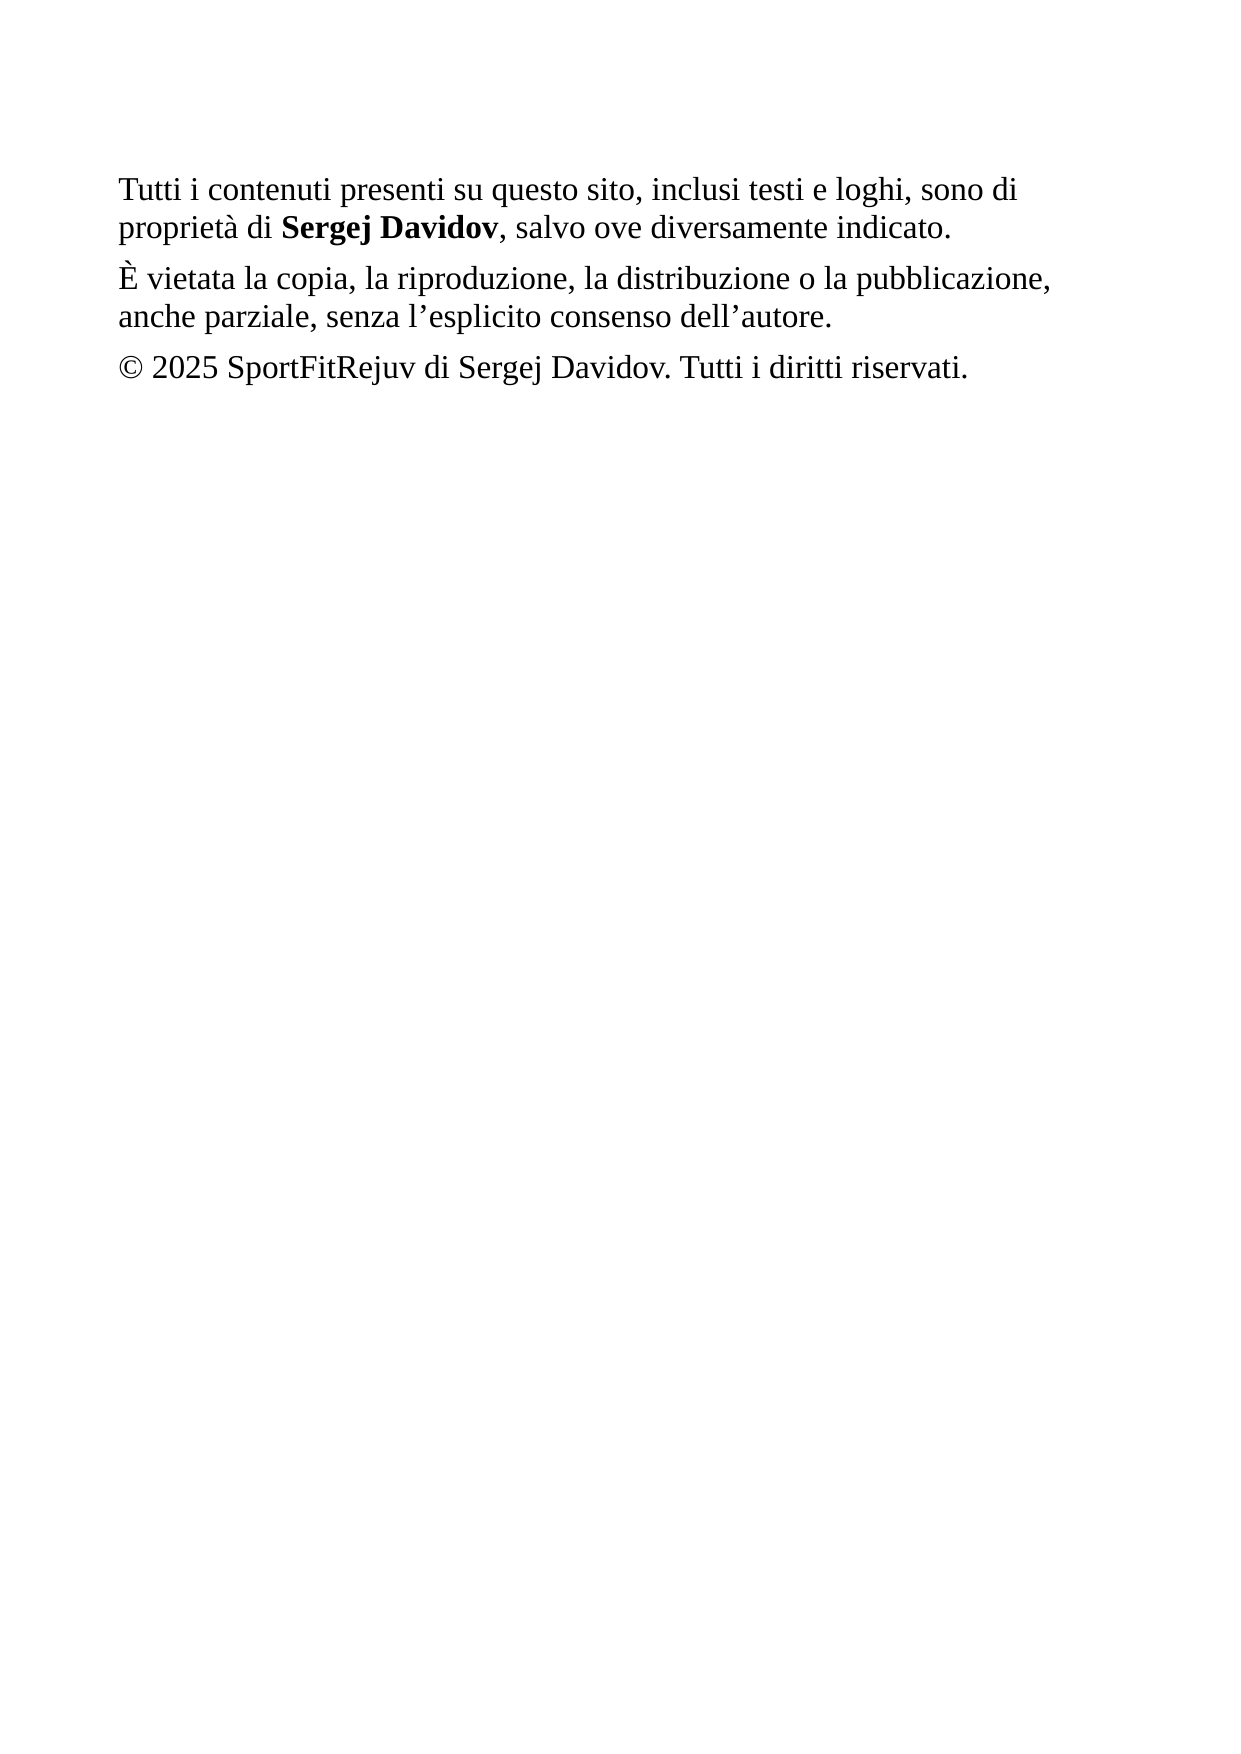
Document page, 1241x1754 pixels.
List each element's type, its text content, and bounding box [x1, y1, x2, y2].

text È vietata la copia, la riproduzione, la distribuzione o la pubblicazione, anche parziale, senza l’esplicito consenso dell’autore. [118, 258, 1122, 335]
text © 2025 SportFitRejuv di Sergej Davidov. Tutti i diritti riservati. [118, 347, 1122, 386]
text Tutti i contenuti presenti su questo sito, inclusi testi e loghi, sono di proprietà di Sergej Davidov, salvo ove diversamente indicato. [118, 169, 1122, 246]
